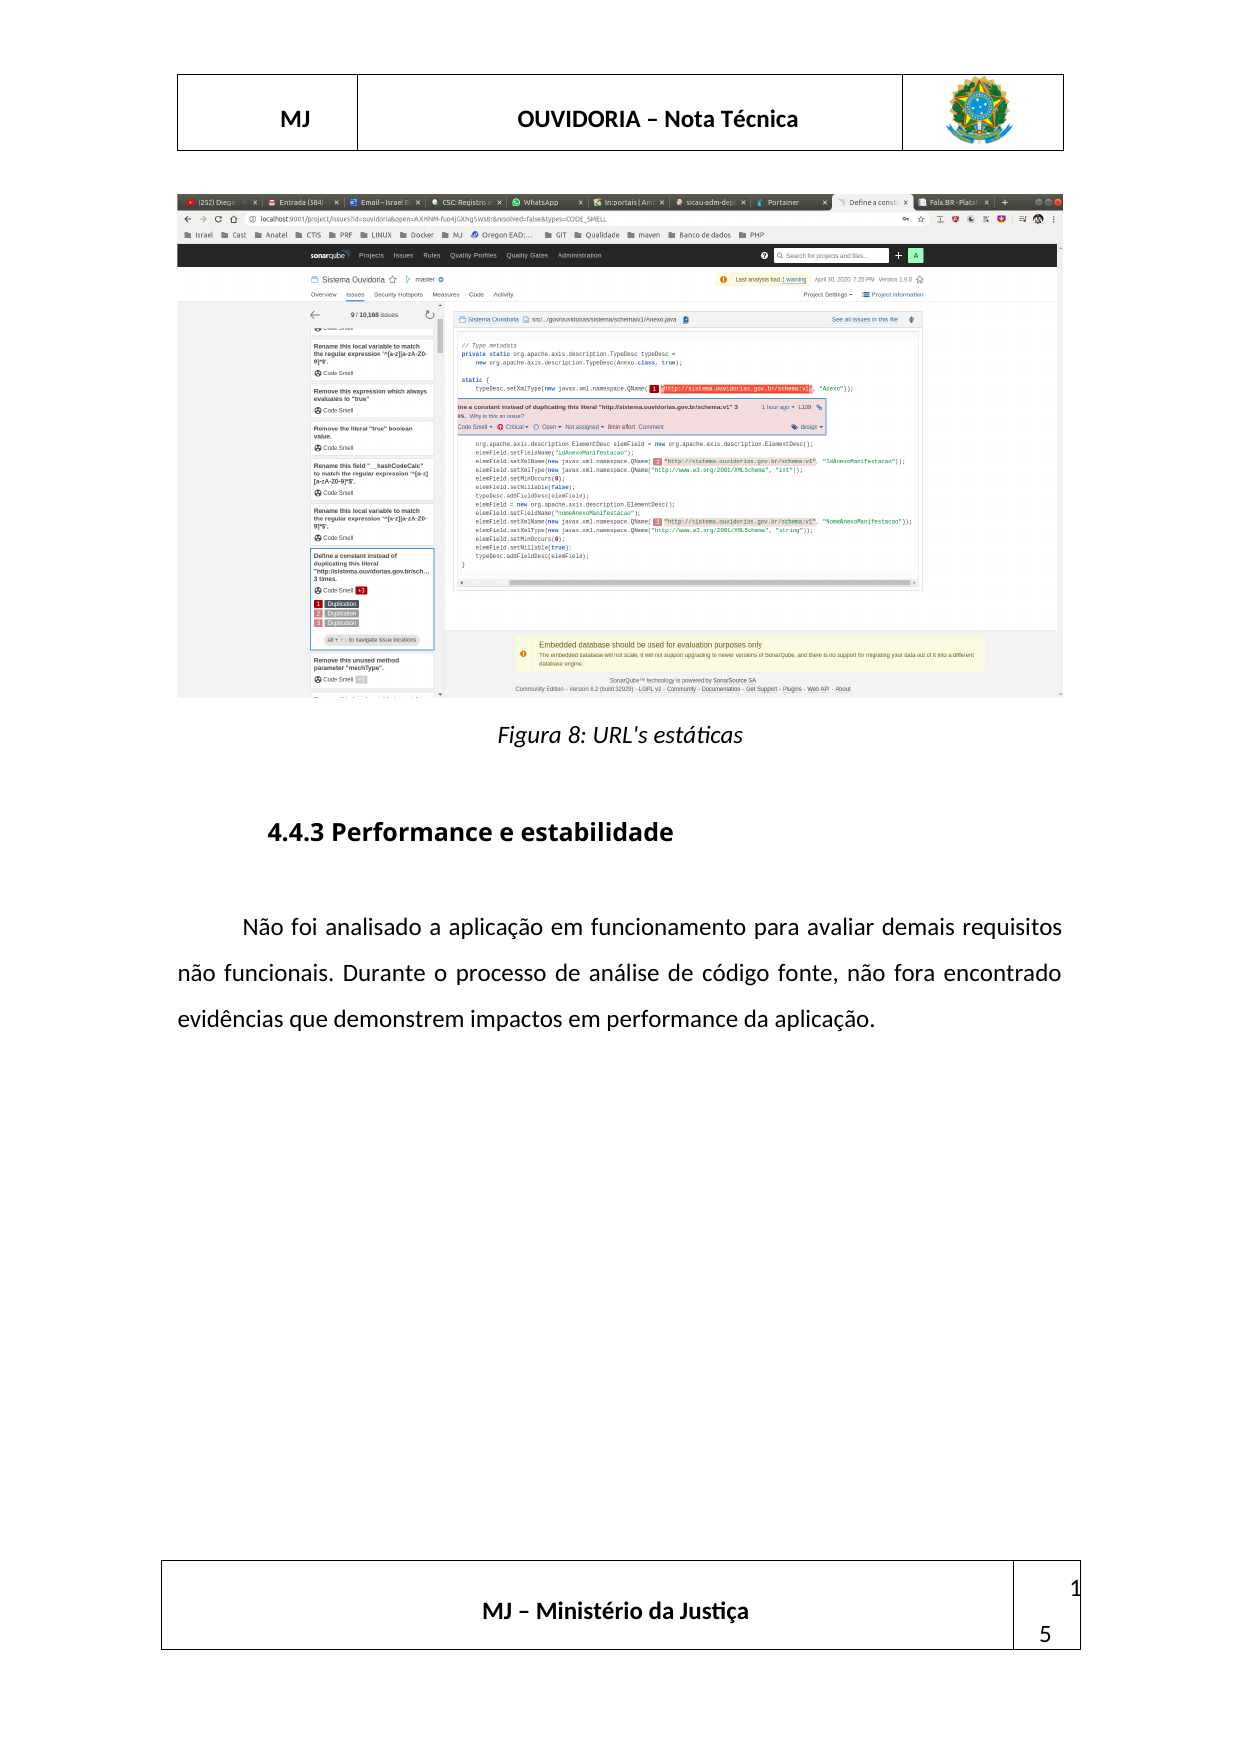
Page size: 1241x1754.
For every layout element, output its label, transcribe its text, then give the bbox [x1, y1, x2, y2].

picture [177, 194, 1063, 698]
picture [944, 75, 1020, 149]
text Figura 8: URL's estáticas [177, 698, 1063, 749]
text Não foi analisado a aplicação em funcionamento para avaliar demais requisitos não funcionais. Durante o processo de análise de código fonte, não fora encontrado evidências que demonstrem impactos em performance da aplicação. [177, 988, 1063, 1033]
text Não foi analisado a aplicação em funcionamento para avaliar demais requisitos não funcionais. Durante o processo de análise de código fonte, não fora encontrado evidências que demonstrem impactos em performance da aplicação. [177, 911, 1063, 957]
subtitle 4.4.3 Performance e estabilidade [177, 814, 1063, 849]
